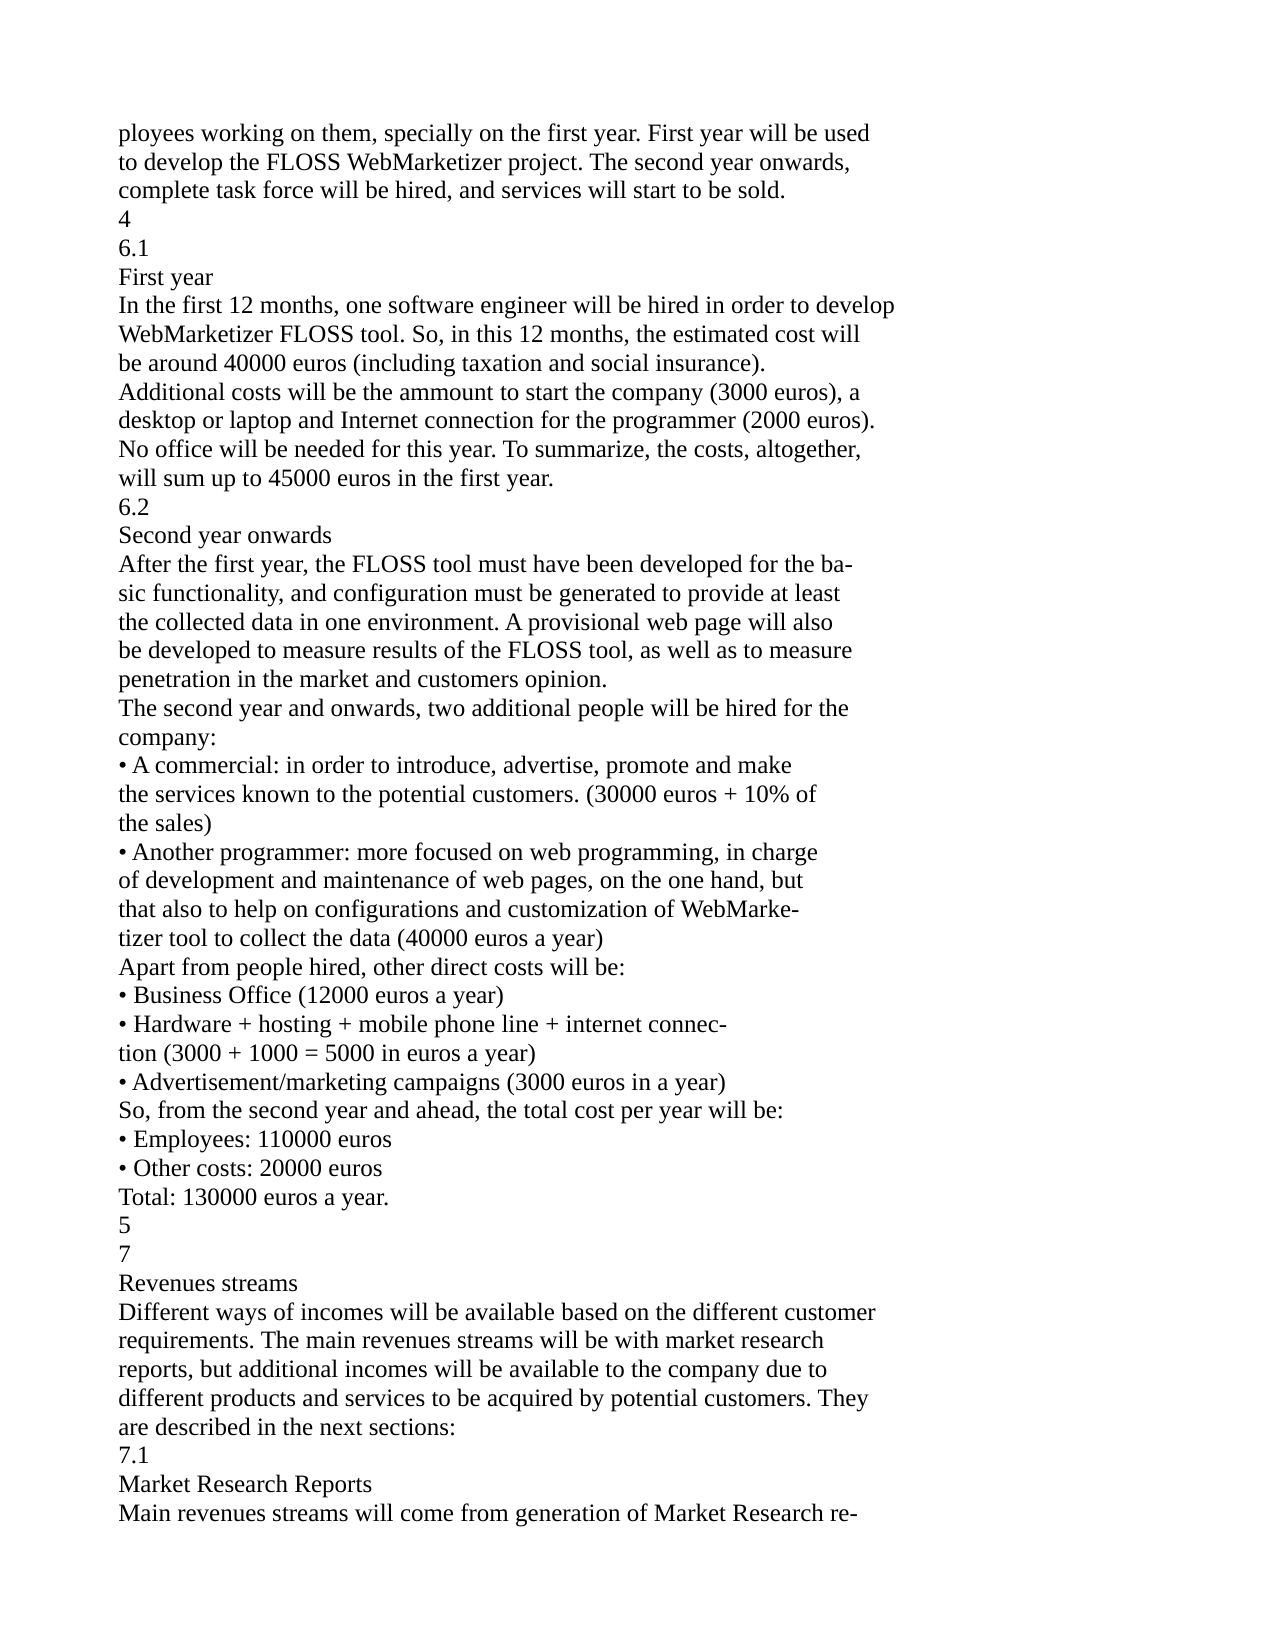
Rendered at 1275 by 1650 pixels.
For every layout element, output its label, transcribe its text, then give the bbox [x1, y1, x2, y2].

text the collected data in one environment. A provisional web page will also [118, 607, 1157, 636]
text No office will be needed for this year. To summarize, the costs, altogether, [118, 434, 1157, 463]
text 4 [118, 204, 1157, 233]
text ployees working on them, specially on the first year. First year will be used [118, 118, 1157, 147]
text sic functionality, and configuration must be generated to provide at least [118, 578, 1157, 607]
text 7 [118, 1239, 1157, 1268]
text of development and maintenance of web pages, on the one hand, but [118, 866, 1157, 894]
text 5 [118, 1211, 1157, 1239]
text • Employees: 110000 euros [118, 1124, 1157, 1153]
text Market Research Reports [118, 1469, 1157, 1498]
text Apart from people hired, other direct costs will be: [118, 952, 1157, 981]
text Additional costs will be the ammount to start the company (3000 euros), a [118, 377, 1157, 406]
text desktop or laptop and Internet connection for the programmer (2000 euros). [118, 406, 1157, 434]
text So, from the second year and ahead, the total cost per year will be: [118, 1096, 1157, 1124]
text the services known to the potential customers. (30000 euros + 10% of [118, 779, 1157, 808]
text be around 40000 euros (including taxation and social insurance). [118, 348, 1157, 377]
text First year [118, 262, 1157, 291]
text Main revenues streams will come from generation of Market Research re- [118, 1498, 1157, 1527]
text 6.1 [118, 233, 1157, 262]
text to develop the FLOSS WebMarketizer project. The second year onwards, [118, 147, 1157, 176]
text • Advertisement/marketing campaigns (3000 euros in a year) [118, 1067, 1157, 1096]
text Second year onwards [118, 521, 1157, 549]
text • Other costs: 20000 euros [118, 1153, 1157, 1182]
text different products and services to be acquired by potential customers. They [118, 1383, 1157, 1412]
text tizer tool to collect the data (40000 euros a year) [118, 923, 1157, 952]
text Revenues streams [118, 1268, 1157, 1297]
text reports, but additional incomes will be available to the company due to [118, 1354, 1157, 1383]
text • Business Office (12000 euros a year) [118, 981, 1157, 1009]
text • Another programmer: more focused on web programming, in charge [118, 837, 1157, 866]
text that also to help on configurations and customization of WebMarke- [118, 894, 1157, 923]
text the sales) [118, 808, 1157, 837]
text requirements. The main revenues streams will be with market research [118, 1326, 1157, 1354]
text Different ways of incomes will be available based on the different customer [118, 1297, 1157, 1326]
text The second year and onwards, two additional people will be hired for the [118, 693, 1157, 722]
text 6.2 [118, 492, 1157, 521]
text After the first year, the FLOSS tool must have been developed for the ba- [118, 549, 1157, 578]
text Total: 130000 euros a year. [118, 1182, 1157, 1211]
text tion (3000 + 1000 = 5000 in euros a year) [118, 1038, 1157, 1067]
text be developed to measure results of the FLOSS tool, as well as to measure [118, 636, 1157, 664]
text WebMarketizer FLOSS tool. So, in this 12 months, the estimated cost will [118, 319, 1157, 348]
text are described in the next sections: [118, 1412, 1157, 1441]
text company: [118, 722, 1157, 751]
text 7.1 [118, 1441, 1157, 1469]
text penetration in the market and customers opinion. [118, 664, 1157, 693]
text In the first 12 months, one software engineer will be hired in order to develop [118, 291, 1157, 319]
text • A commercial: in order to introduce, advertise, promote and make [118, 751, 1157, 779]
text • Hardware + hosting + mobile phone line + internet connec- [118, 1009, 1157, 1038]
text will sum up to 45000 euros in the first year. [118, 463, 1157, 492]
text complete task force will be hired, and services will start to be sold. [118, 176, 1157, 204]
